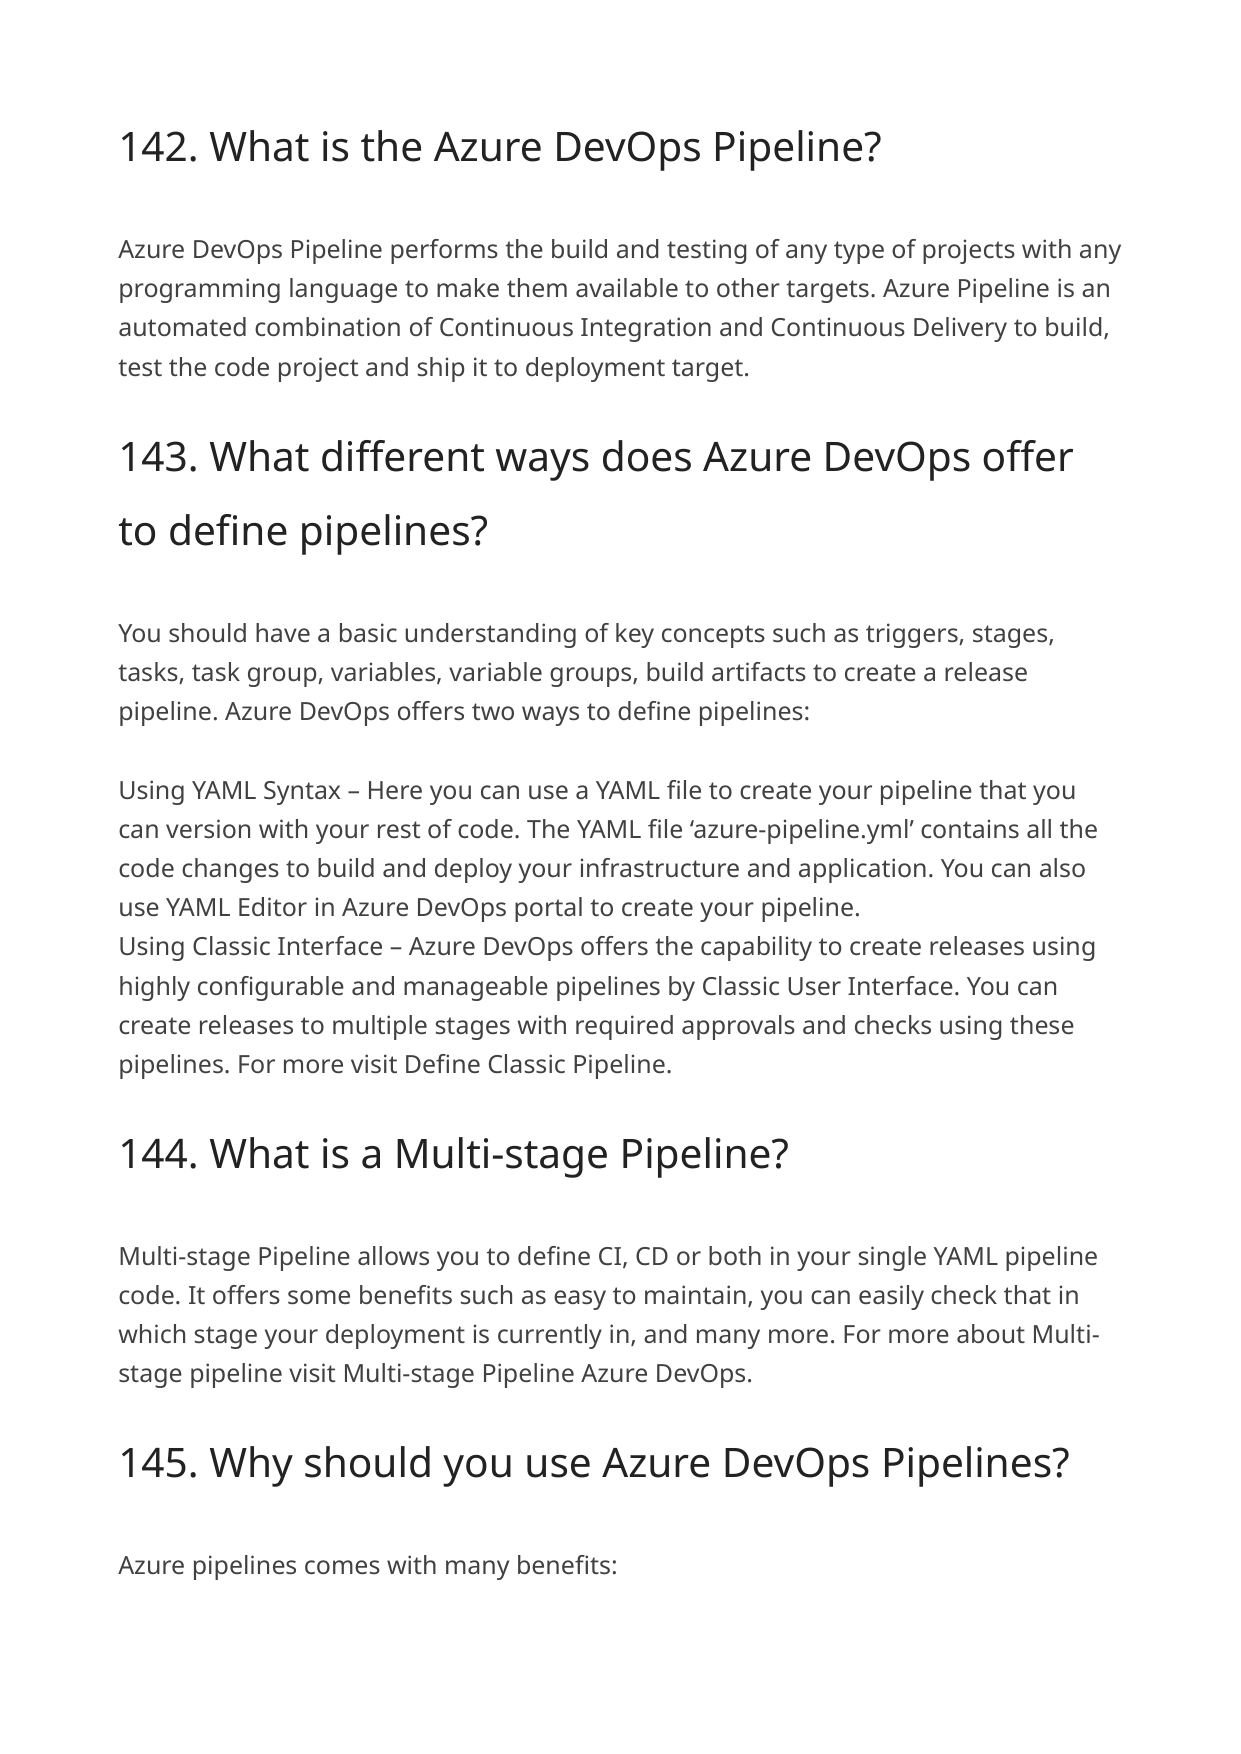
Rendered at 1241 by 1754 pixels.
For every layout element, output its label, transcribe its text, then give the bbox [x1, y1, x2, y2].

text Azure DevOps Pipeline performs the build and testing of any type of projects with any programming language to make them available to other targets. Azure Pipeline is an automated combination of Continuous Integration and Continuous Delivery to build, test the code project and ship it to deployment target. [118, 232, 1122, 383]
text Multi-stage Pipeline allows you to define CI, CD or both in your single YAML pipeline code. It offers some benefits such as easy to maintain, you can easily check that in which stage your deployment is currently in, and many more. For more about Multi-stage pipeline visit Multi-stage Pipeline Azure DevOps. [118, 1238, 1122, 1390]
subtitle 142. What is the Azure DevOps Pipeline? [118, 118, 1122, 173]
text Azure pipelines comes with many benefits: [118, 1548, 1122, 1582]
subtitle 145. Why should you use Azure DevOps Pipelines? [118, 1434, 1122, 1489]
text You should have a basic understanding of key concepts such as triggers, stages, tasks, task group, variables, variable groups, build artifacts to create a release pipeline. Azure DevOps offers two ways to define pipelines: [118, 616, 1122, 728]
subtitle 143. What different ways does Azure DevOps offer to define pipelines? [118, 427, 1122, 557]
text Using YAML Syntax – Here you can use a YAML file to create your pipeline that you can version with your rest of code. The YAML file ‘azure-pipeline.yml’ contains all the code changes to build and deploy your infrastructure and application. You can also use YAML Editor in Azure DevOps portal to create your pipeline. Using Classic Interface – Azure DevOps offers the capability to create releases using highly configurable and manageable pipelines by Classic User Interface. You can create releases to multiple stages with required approvals and checks using these pipelines. For more visit Define Classic Pipeline. [118, 772, 1122, 1081]
subtitle 144. What is a Multi-stage Pipeline? [118, 1125, 1122, 1180]
